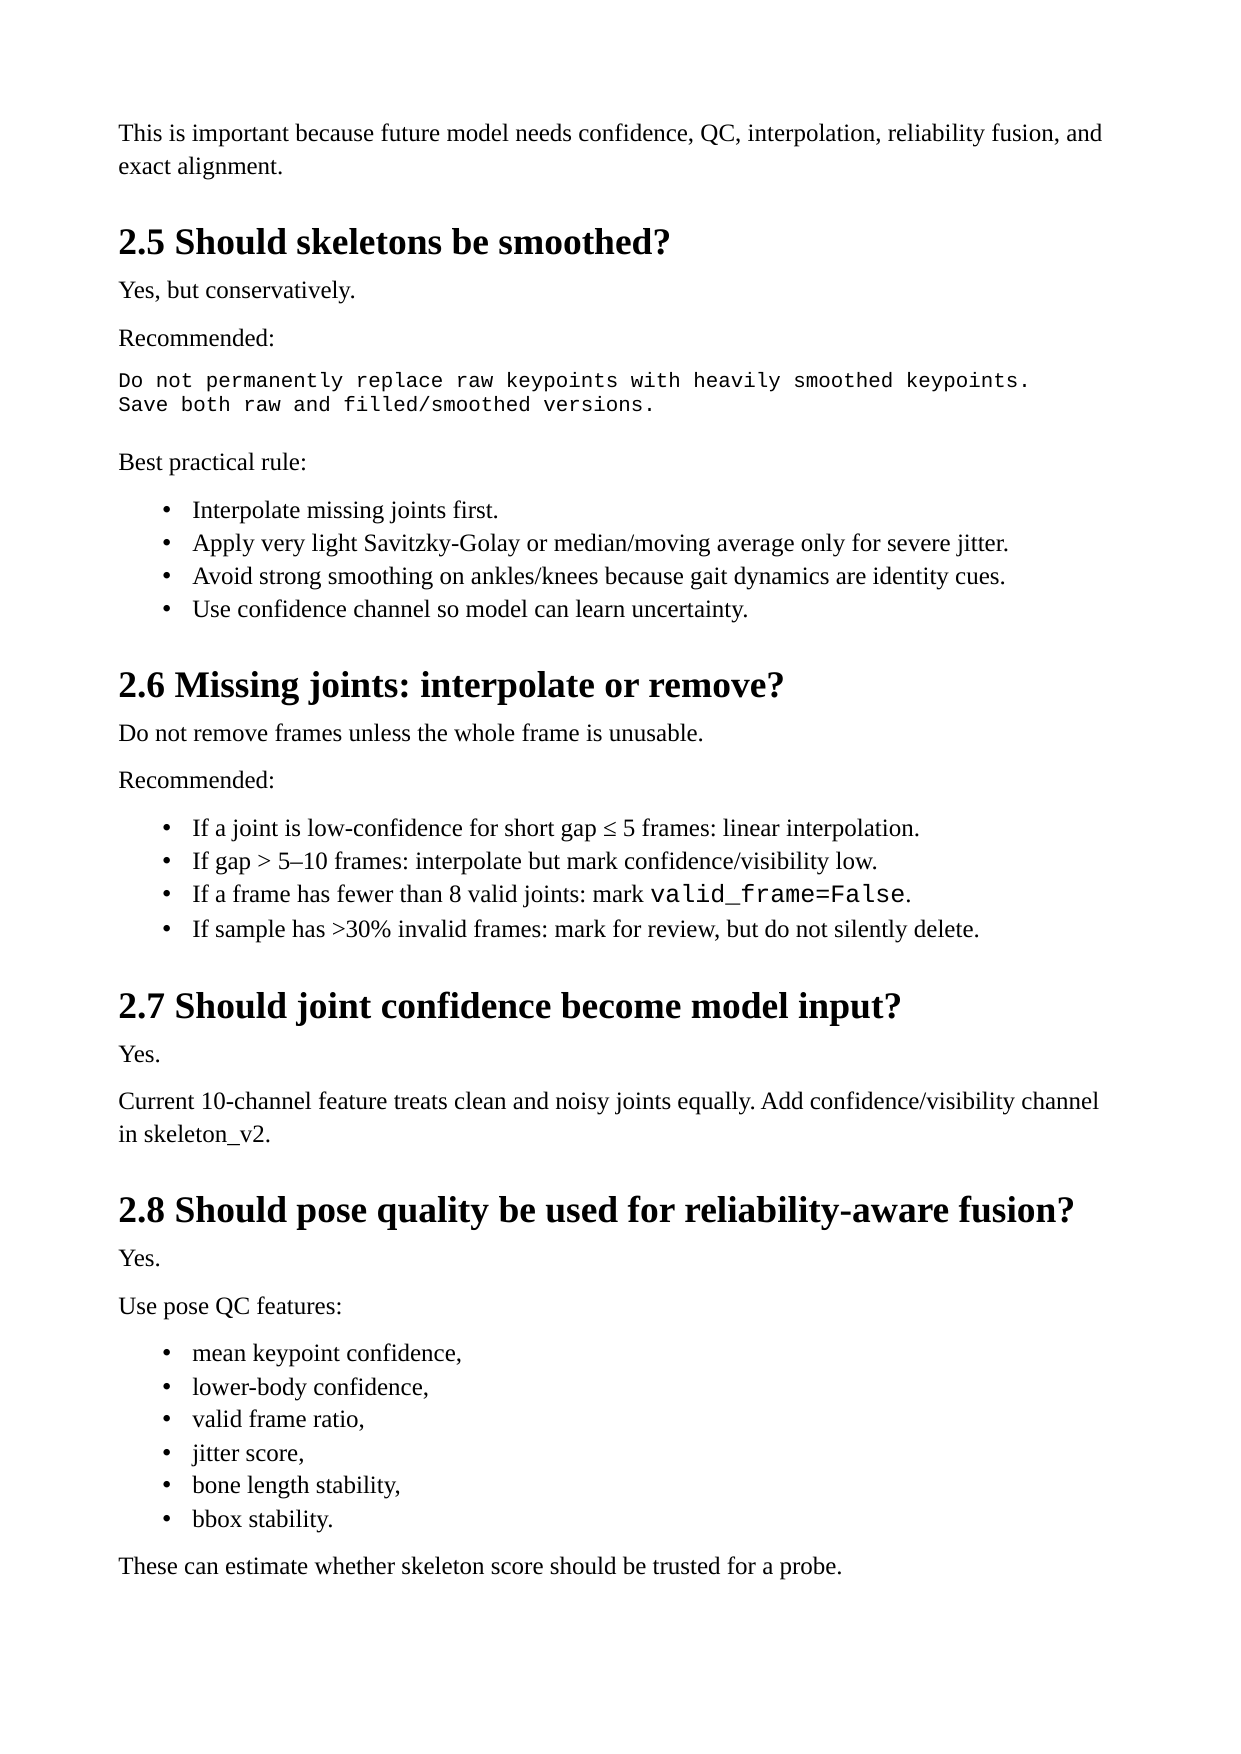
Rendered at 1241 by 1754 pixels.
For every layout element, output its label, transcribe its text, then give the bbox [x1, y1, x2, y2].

list valid frame ratio, [162, 1404, 1122, 1433]
list jitter score, [162, 1438, 1122, 1466]
subtitle 2.7 Should joint confidence become model input? [118, 983, 1122, 1026]
list If gap > 5–10 frames: interpolate but mark confidence/visibility low. [162, 846, 1122, 875]
subtitle 2.6 Missing joints: interpolate or remove? [118, 662, 1122, 705]
text Save both raw and filled/smoothed versions. [118, 394, 1122, 418]
text Yes. [118, 1039, 1122, 1067]
text Yes. [118, 1243, 1122, 1272]
list bbox stability. [162, 1504, 1122, 1532]
text Current 10-channel feature treats clean and noisy joints equally. Add confidence/visibility channel in skeleton_v2. [118, 1086, 1122, 1148]
list Avoid strong smoothing on ankles/knees because gait dynamics are identity cues. [162, 561, 1122, 589]
list If a joint is low-confidence for short gap ≤ 5 frames: linear interpolation. [162, 813, 1122, 842]
text Recommended: [118, 766, 1122, 794]
text Do not remove frames unless the whole frame is unusable. [118, 718, 1122, 747]
list Interpolate missing joints first. [162, 495, 1122, 523]
list lower-body confidence, [162, 1372, 1122, 1400]
text Recommended: [118, 323, 1122, 352]
subtitle 2.5 Should skeletons be smoothed? [118, 219, 1122, 263]
text These can estimate whether skeleton score should be trusted for a probe. [118, 1551, 1122, 1580]
text This is important because future model needs confidence, QC, interpolation, reliability fusion, and exact alignment. [118, 118, 1122, 180]
text Best practical rule: [118, 447, 1122, 476]
subtitle 2.8 Should pose quality be used for reliability-aware fusion? [118, 1188, 1122, 1231]
list If a frame has fewer than 8 valid joints: mark valid_frame=False. [162, 879, 1122, 910]
text Use pose QC features: [118, 1291, 1122, 1320]
text Yes, but conservatively. [118, 275, 1122, 304]
list bone length stability, [162, 1471, 1122, 1499]
list If sample has >30% invalid frames: mark for review, but do not silently delete. [162, 914, 1122, 943]
list Apply very light Savitzky-Golay or median/moving average only for severe jitter. [162, 528, 1122, 557]
list Use confidence channel so model can learn uncertainty. [162, 594, 1122, 623]
list mean keypoint confidence, [162, 1338, 1122, 1367]
text Do not permanently replace raw keypoints with heavily smoothed keypoints. [118, 370, 1122, 394]
